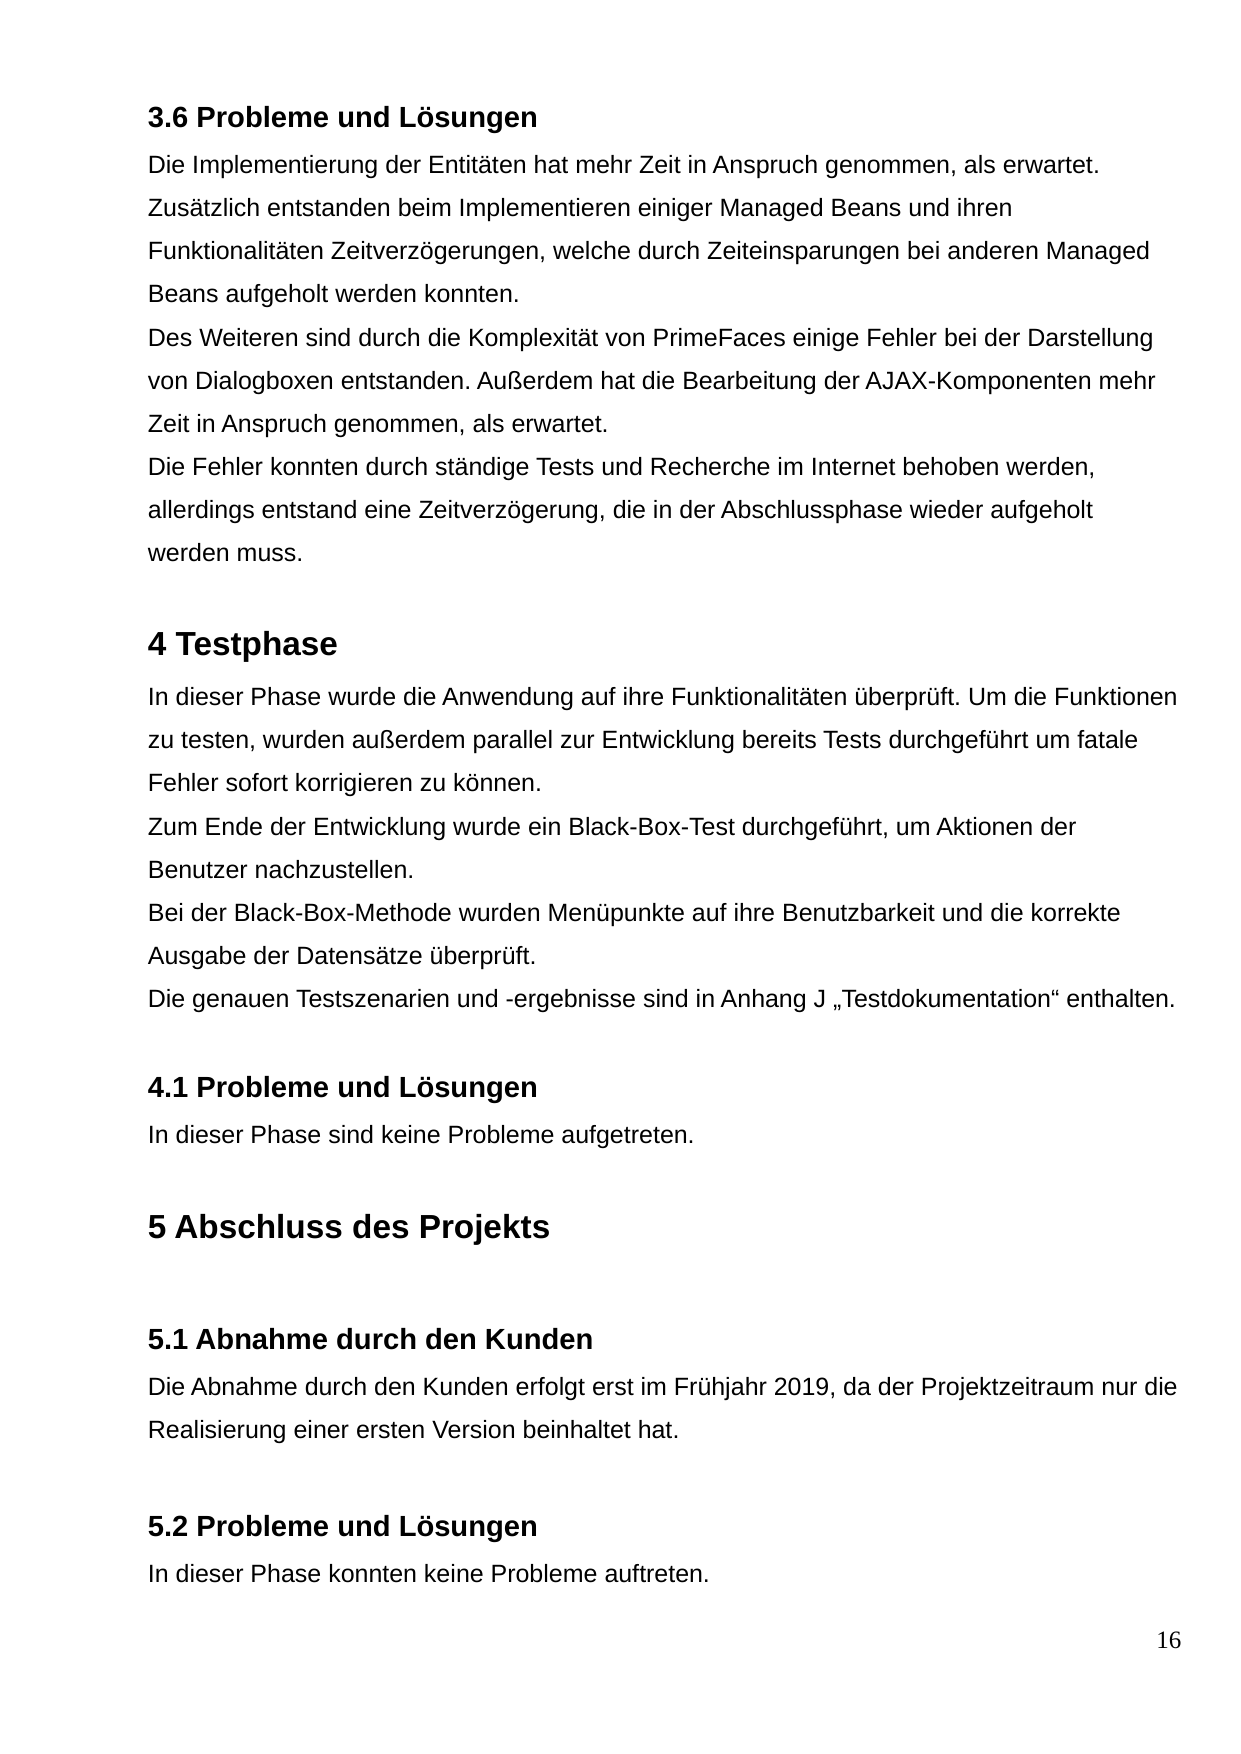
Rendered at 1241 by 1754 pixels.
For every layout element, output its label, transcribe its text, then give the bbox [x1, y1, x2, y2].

text In dieser Phase wurde die Anwendung auf ihre Funktionalitäten überprüft. Um die Funktionen zu testen, wurden außerdem parallel zur Entwicklung bereits Tests durchgeführt um fatale Fehler sofort korrigieren zu können. Zum Ende der Entwicklung wurde ein Black-Box-Test durchgeführt, um Aktionen der Benutzer nachzustellen. Bei der Black-Box-Methode wurden Menüpunkte auf ihre Benutzbarkeit und die korrekte Ausgabe der Datensätze überprüft. Die genauen Testszenarien und -ergebnisse sind in Anhang J „Testdokumentation“ enthalten. [148, 682, 1181, 1013]
text 5.2 Probleme und Lösungen [148, 1509, 1181, 1542]
text 4 Testphase [148, 624, 1181, 663]
text 5.1 Abnahme durch den Kunden [148, 1322, 1181, 1356]
text Des Weiteren sind durch die Komplexität von PrimeFaces einige Fehler bei der Darstellung von Dialogboxen entstanden. Außerdem hat die Bearbeitung der AJAX-Komponenten mehr Zeit in Anspruch genommen, als erwartet. [148, 323, 1181, 438]
text Die Abnahme durch den Kunden erfolgt erst im Frühjahr 2019, da der Projektzeitraum nur die Realisierung einer ersten Version beinhaltet hat. [148, 1372, 1181, 1444]
text 4.1 Probleme und Lösungen [148, 1070, 1181, 1104]
text 3.6 Probleme und Lösungen [148, 100, 1181, 133]
text In dieser Phase sind keine Probleme aufgetreten. [148, 1121, 1181, 1149]
text Die Implementierung der Entitäten hat mehr Zeit in Anspruch genommen, als erwartet. Zusätzlich entstanden beim Implementieren einiger Managed Beans und ihren Funktionalitäten Zeitverzögerungen, welche durch Zeiteinsparungen bei anderen Managed Beans aufgeholt werden konnten. [148, 150, 1181, 308]
text 5 Abschluss des Projekts [148, 1207, 1181, 1245]
text Die Fehler konnten durch ständige Tests und Recherche im Internet behoben werden, allerdings entstand eine Zeitverzögerung, die in der Abschlussphase wieder aufgeholt werden muss. [148, 452, 1181, 567]
text In dieser Phase konnten keine Probleme auftreten. [148, 1559, 1181, 1588]
